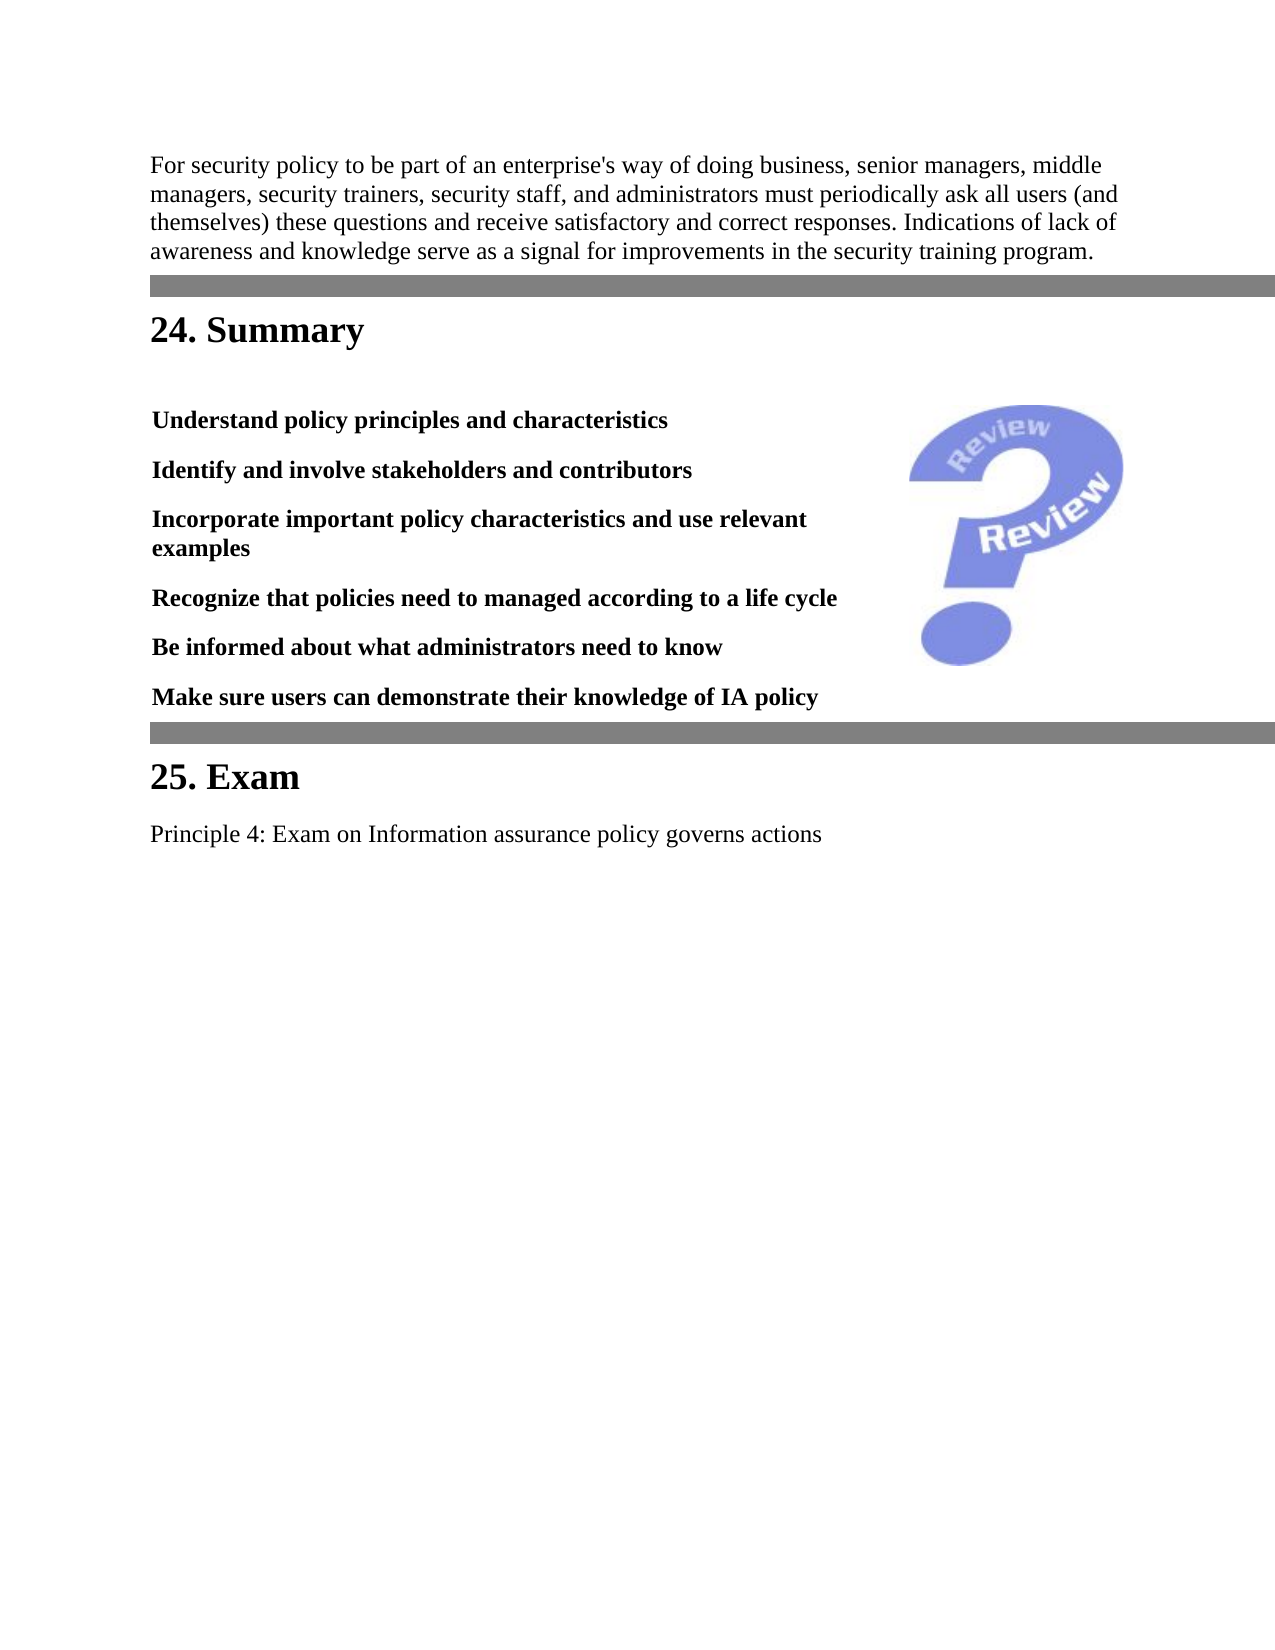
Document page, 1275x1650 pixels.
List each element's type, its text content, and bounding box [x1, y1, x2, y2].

table_header [908, 361, 1134, 393]
subtitle 25. Exam [150, 755, 1125, 798]
table_cell [908, 393, 1134, 722]
subtitle 24. Summary [150, 308, 1125, 351]
text For security policy to be part of an enterprise's way of doing business, senior managers, middle managers, security trainers, security staff, and administrators must periodically ask all users (and themselves) these questions and receive satisfactory and correct responses. Indications of lack of awareness and knowledge serve as a signal for improvements in the security training program. [150, 150, 1125, 265]
table_cell Understand policy principles and characteristics Identify and involve stakeholders and contributors Incorporate important policy characteristics and use relevant examples Recognize that policies need to managed according to a life cycle Be informed about what administrators need to know Make sure users can demonstrate their knowledge of IA policy [150, 393, 908, 722]
table_header [150, 361, 908, 393]
text Principle 4: Exam on Information assurance policy governs actions [150, 819, 1125, 847]
